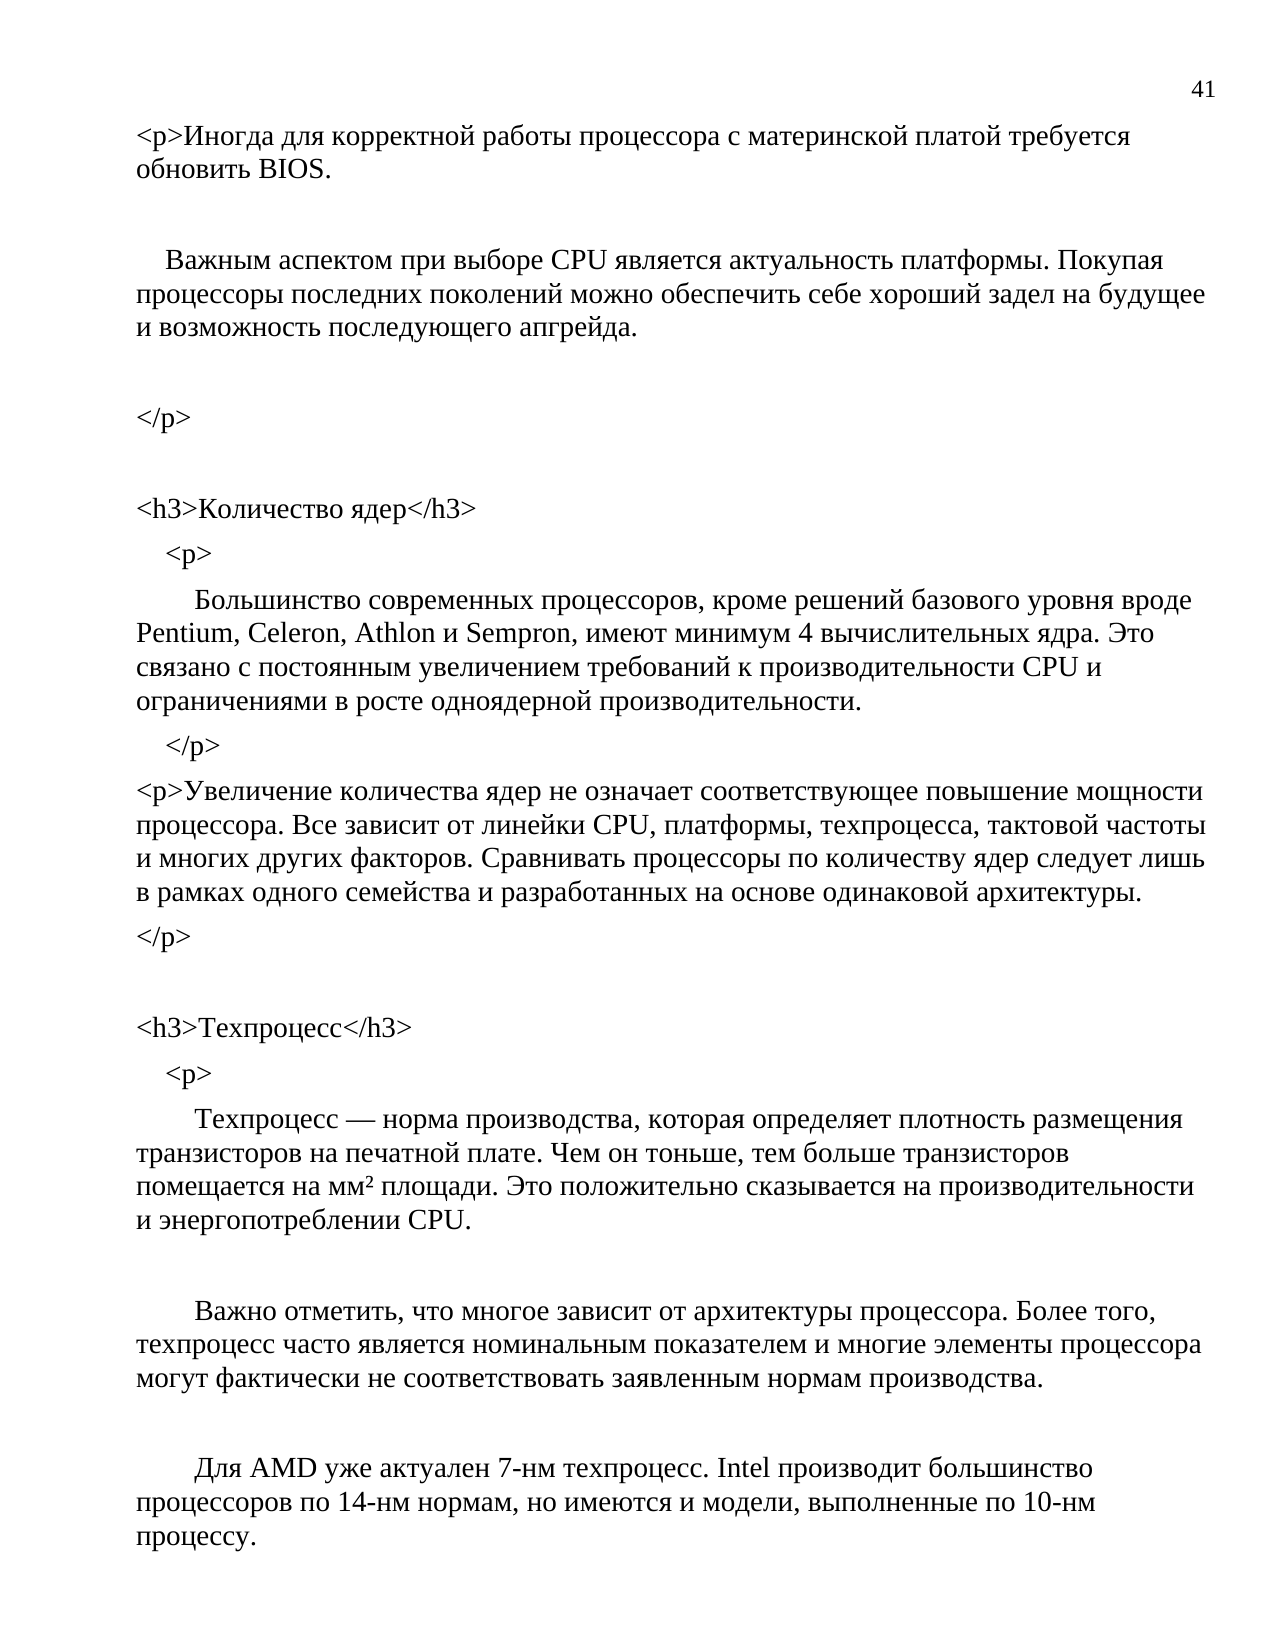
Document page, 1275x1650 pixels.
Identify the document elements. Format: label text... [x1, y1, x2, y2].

text Для AMD уже актуален 7-нм техпроцесс. Intel производит большинство процессоров по 14-нм нормам, но имеются и модели, выполненные по 10-нм процессу. [136, 1451, 1216, 1551]
text <h3>Количество ядер</h3> [136, 491, 1216, 525]
text <h3>Техпроцесс</h3> [136, 1010, 1216, 1044]
text Большинство современных процессоров, кроме решений базового уровня вроде Pentium, Celeron, Athlon и Sempron, имеют минимум 4 вычислительных ядра. Это связано с постоянным увеличением требований к производительности CPU и ограничениями в росте одноядерной производительности. [136, 582, 1216, 716]
text </p> [136, 400, 1216, 434]
text Важно отметить, что многое зависит от архитектуры процессора. Более того, техпроцесс часто является номинальным показателем и многие элементы процессора могут фактически не соответствовать заявленным нормам производства. [136, 1293, 1216, 1393]
text </p> [136, 728, 1216, 762]
text <p> [136, 1056, 1216, 1089]
text <p>Увеличение количества ядер не означает соответствующее повышение мощности процессора. Все зависит от линейки CPU, платформы, техпроцесса, тактовой частоты и многих других факторов. Сравнивать процессоры по количеству ядер следует лишь в рамках одного семейства и разработанных на основе одинаковой архитектуры. [136, 773, 1216, 908]
text <p>Иногда для корректной работы процессора с материнской платой требуется обновить BIOS. [136, 118, 1216, 185]
text Техпроцесс — норма производства, которая определяет плотность размещения транзисторов на печатной плате. Чем он тоньше, тем больше транзисторов помещается на мм² площади. Это положительно сказывается на производительности и энергопотреблении CPU. [136, 1101, 1216, 1235]
text </p> [136, 919, 1216, 953]
text Важным аспектом при выборе CPU является актуальность платформы. Покупая процессоры последних поколений можно обеспечить себе хороший задел на будущее и возможность последующего апгрейда. [136, 242, 1216, 343]
text <p> [136, 537, 1216, 570]
